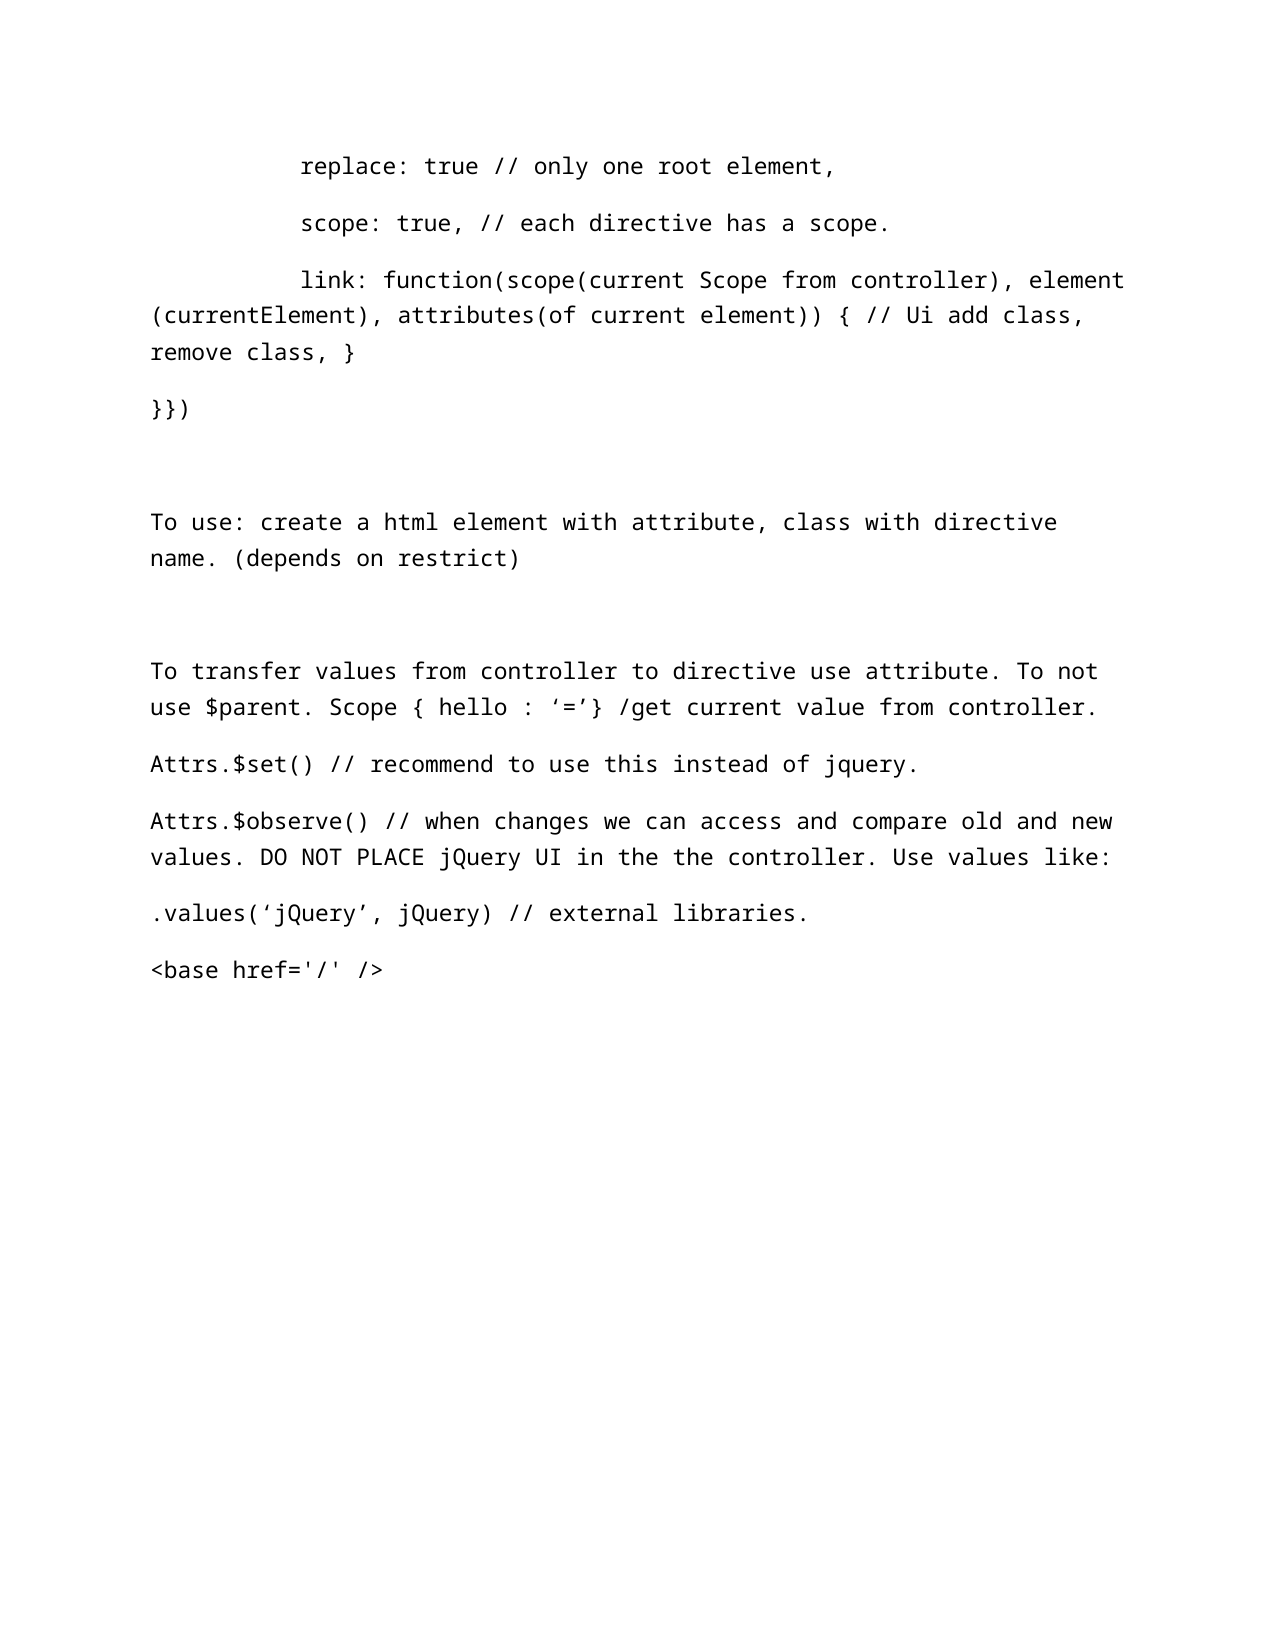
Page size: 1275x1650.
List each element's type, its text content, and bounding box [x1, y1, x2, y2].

text .values(‘jQuery’, jQuery) // external libraries. [150, 897, 1125, 929]
text To use: create a html element with attribute, class with directive name. (depends on restrict) [150, 506, 1125, 573]
text To transfer values from controller to directive use attribute. To not use $parent. Scope { hello : ‘=’} /get current value from controller. [150, 655, 1125, 722]
text Attrs.$observe() // when changes we can access and compare old and new values. DO NOT PLACE jQuery UI in the the controller. Use values like: [150, 805, 1125, 872]
text Attrs.$set() // recommend to use this instead of jquery. [150, 748, 1125, 779]
text link: function(scope(current Scope from controller), element (currentElement), attributes(of current element)) { // Ui add class, remove class, } [150, 263, 1125, 367]
text scope: true, // each directive has a scope. [150, 207, 1125, 238]
text <base href='/' /> [150, 954, 1125, 985]
text replace: true // only one root element, [150, 150, 1125, 181]
text }}) [150, 392, 1125, 423]
